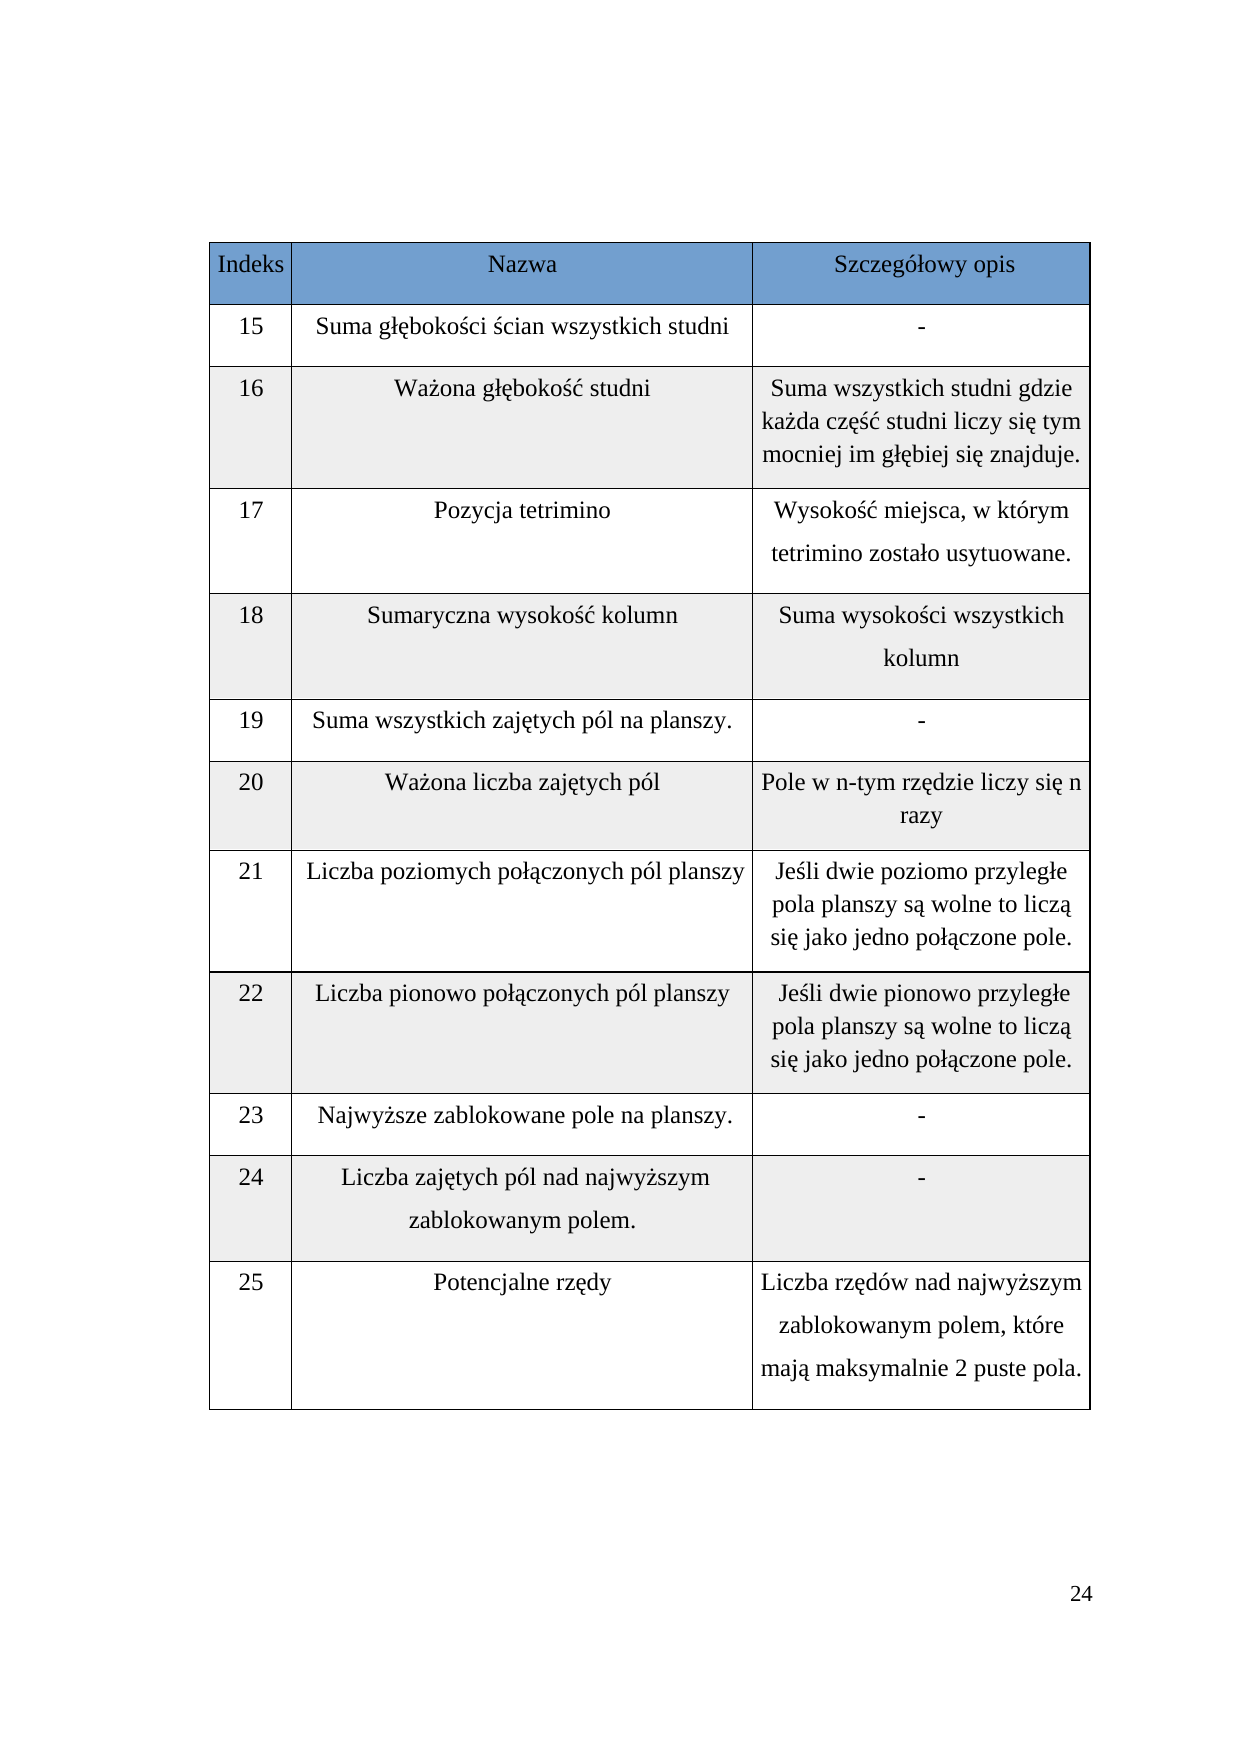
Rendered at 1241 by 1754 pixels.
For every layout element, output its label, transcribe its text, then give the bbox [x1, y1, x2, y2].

table_cell Ważona głębokość studni [292, 367, 752, 488]
table_cell 22 [210, 973, 291, 1093]
table_cell 24 [210, 1156, 291, 1261]
table_header Szczegółowy opis [753, 243, 1089, 304]
table_cell Suma wysokości wszystkich kolumn [753, 594, 1089, 698]
table_cell Pozycja tetrimino [292, 489, 752, 593]
table_cell 17 [210, 489, 291, 593]
table_header Indeks [210, 243, 291, 304]
table_cell - [753, 1094, 1089, 1155]
table_cell Suma głębokości ścian wszystkich studni [292, 305, 752, 366]
table_cell Suma wszystkich zajętych pól na planszy. [292, 700, 752, 761]
table_cell Potencjalne rzędy [292, 1262, 752, 1409]
table_cell 25 [210, 1262, 291, 1409]
table_cell Sumaryczna wysokość kolumn [292, 594, 752, 698]
table_cell Najwyższe zablokowane pole na planszy. [292, 1094, 752, 1155]
table_cell - [753, 700, 1089, 761]
table_cell 23 [210, 1094, 291, 1155]
table_cell Jeśli dwie pionowo przyległe pola planszy są wolne to liczą się jako jedno połączone pole. [753, 973, 1089, 1093]
table_cell 19 [210, 700, 291, 761]
table_cell - [753, 1156, 1089, 1261]
table_cell 18 [210, 594, 291, 698]
table_cell Wysokość miejsca, w którym tetrimino zostało usytuowane. [753, 489, 1089, 593]
table_cell 21 [210, 851, 291, 971]
table_cell Liczba poziomych połączonych pól planszy [292, 851, 752, 971]
table_cell Ważona liczba zajętych pól [292, 762, 752, 849]
table_cell Liczba rzędów nad najwyższym zablokowanym polem, które mają maksymalnie 2 puste pola. [753, 1262, 1089, 1409]
table_cell 15 [210, 305, 291, 366]
table_cell 16 [210, 367, 291, 488]
table_cell Suma wszystkich studni gdzie każda część studni liczy się tym mocniej im głębiej się znajduje. [753, 367, 1089, 488]
table_header Nazwa [292, 243, 752, 304]
table_cell Jeśli dwie poziomo przyległe pola planszy są wolne to liczą się jako jedno połączone pole. [753, 851, 1089, 971]
table_cell - [753, 305, 1089, 366]
table_cell Pole w n-tym rzędzie liczy się n razy [753, 762, 1089, 849]
table_cell Liczba pionowo połączonych pól planszy [292, 973, 752, 1093]
table_cell 20 [210, 762, 291, 849]
table_cell Liczba zajętych pól nad najwyższym zablokowanym polem. [292, 1156, 752, 1261]
